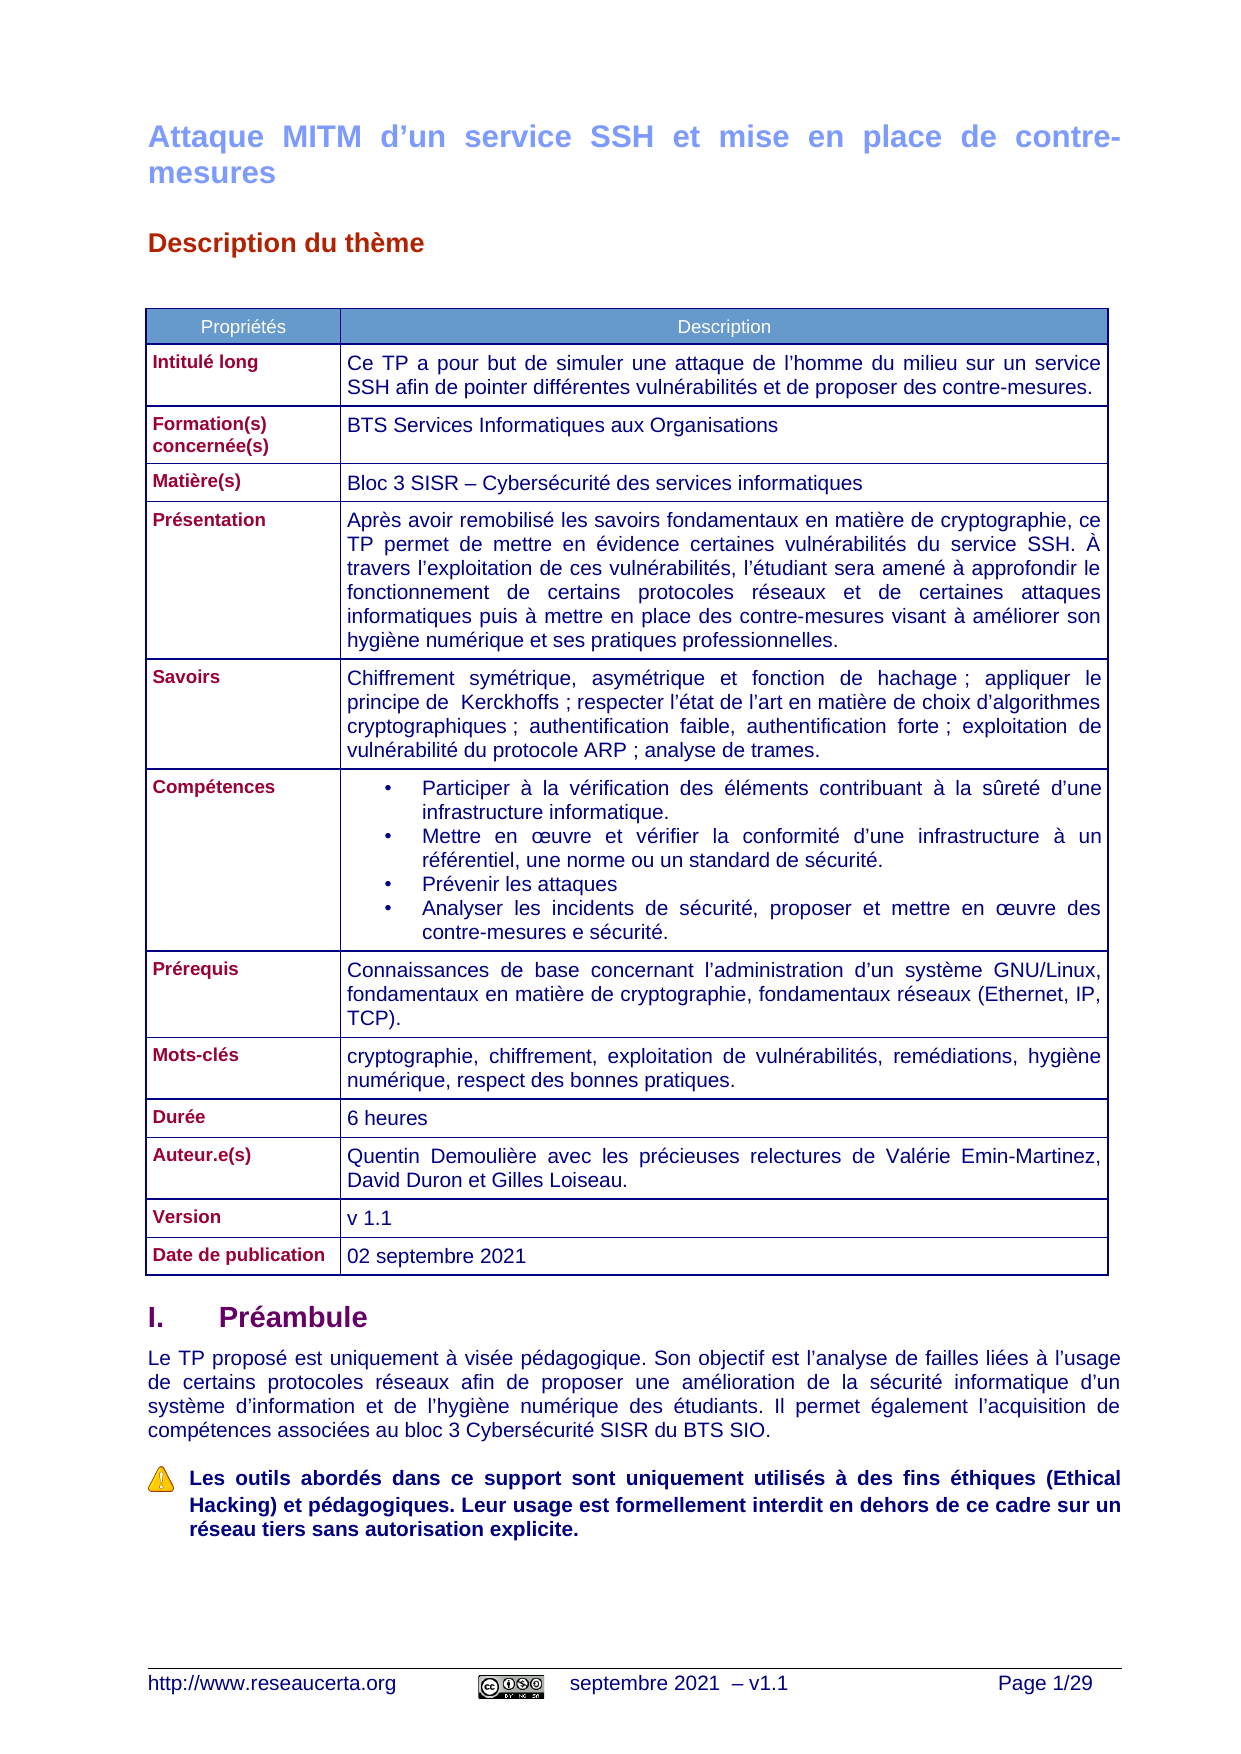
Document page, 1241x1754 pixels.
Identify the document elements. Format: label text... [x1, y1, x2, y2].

table_cell Durée [147, 1100, 340, 1136]
table_cell 6 heures [341, 1100, 1107, 1136]
text Description du thème [148, 227, 1122, 259]
table_header Description [341, 309, 1107, 343]
table_cell Après avoir remobilisé les savoirs fondamentaux en matière de cryptographie, ce TP permet de mettre en évidence certaines vulnérabilités du service SSH. À travers l’exploitation de ces vulnérabilités, l’étudiant sera amené à approfondir le fonctionnement de certains protocoles réseaux et de certaines attaques informatiques puis à mettre en place des contre-mesures visant à améliorer son hygiène numérique et ses pratiques professionnelles. [341, 502, 1107, 658]
picture [478, 1675, 545, 1699]
table_cell Bloc 3 SISR – Cybersécurité des services informatiques [341, 464, 1107, 501]
list Les outils abordés dans ce support sont uniquement utilisés à des fins éthiques (Ethical Hacking) et pédagogiques. Leur usage est formellement interdit en dehors de ce cadre sur un réseau tiers sans autorisation explicite. [148, 1466, 1122, 1541]
subtitle Préambule [148, 1300, 1122, 1333]
table_cell Prérequis [147, 952, 340, 1036]
table_cell Présentation [147, 502, 340, 658]
table_cell Mots-clés [147, 1038, 340, 1098]
text Attaque MITM d’un service SSH et mise en place de contre-mesures [148, 118, 1122, 190]
table_cell Participer à la vérification des éléments contribuant à la sûreté d’une infrastructure informatique. Mettre en œuvre et vérifier la conformité d’une infrastructure à un référentiel, une norme ou un standard de sécurité. Prévenir les attaques Analyser les incidents de sécurité, proposer et mettre en œuvre des contre-mesures e sécurité. [341, 770, 1107, 950]
table_cell Matière(s) [147, 464, 340, 501]
table_header Propriétés [147, 309, 340, 343]
table_cell Auteur.e(s) [147, 1138, 340, 1198]
table_cell 02 septembre 2021 [341, 1238, 1107, 1274]
table_cell Version [147, 1200, 340, 1236]
table_cell Chiffrement symétrique, asymétrique et fonction de hachage ; appliquer le principe de Kerckhoffs ; respecter l’état de l’art en matière de choix d’algorithmes cryptographiques ; authentification faible, authentification forte ; exploitation de vulnérabilité du protocole ARP ; analyse de trames. [341, 660, 1107, 768]
table_cell Connaissances de base concernant l’administration d’un système GNU/Linux, fondamentaux en matière de cryptographie, fondamentaux réseaux (Ethernet, IP, TCP). [341, 952, 1107, 1036]
table_cell Intitulé long [147, 345, 340, 405]
table_cell cryptographie, chiffrement, exploitation de vulnérabilités, remédiations, hygiène numérique, respect des bonnes pratiques. [341, 1038, 1107, 1098]
table_cell Quentin Demoulière avec les précieuses relectures de Valérie Emin-Martinez, David Duron et Gilles Loiseau. [341, 1138, 1107, 1198]
table_cell v 1.1 [341, 1200, 1107, 1236]
table_cell Formation(s) concernée(s) [147, 407, 340, 462]
text Le TP proposé est uniquement à visée pédagogique. Son objectif est l’analyse de failles liées à l’usage de certains protocoles réseaux afin de proposer une amélioration de la sécurité informatique d’un système d’information et de l’hygiène numérique des étudiants. Il permet également l’acquisition de compétences associées au bloc 3 Cybersécurité SISR du BTS SIO. [148, 1346, 1122, 1442]
table_cell Compétences [147, 770, 340, 950]
picture [148, 1466, 174, 1492]
table_cell Ce TP a pour but de simuler une attaque de l’homme du milieu sur un service SSH afin de pointer différentes vulnérabilités et de proposer des contre-mesures. [341, 345, 1107, 405]
table_cell Savoirs [147, 660, 340, 768]
table_cell Date de publication [147, 1238, 340, 1274]
table_cell BTS Services Informatiques aux Organisations [341, 407, 1107, 462]
